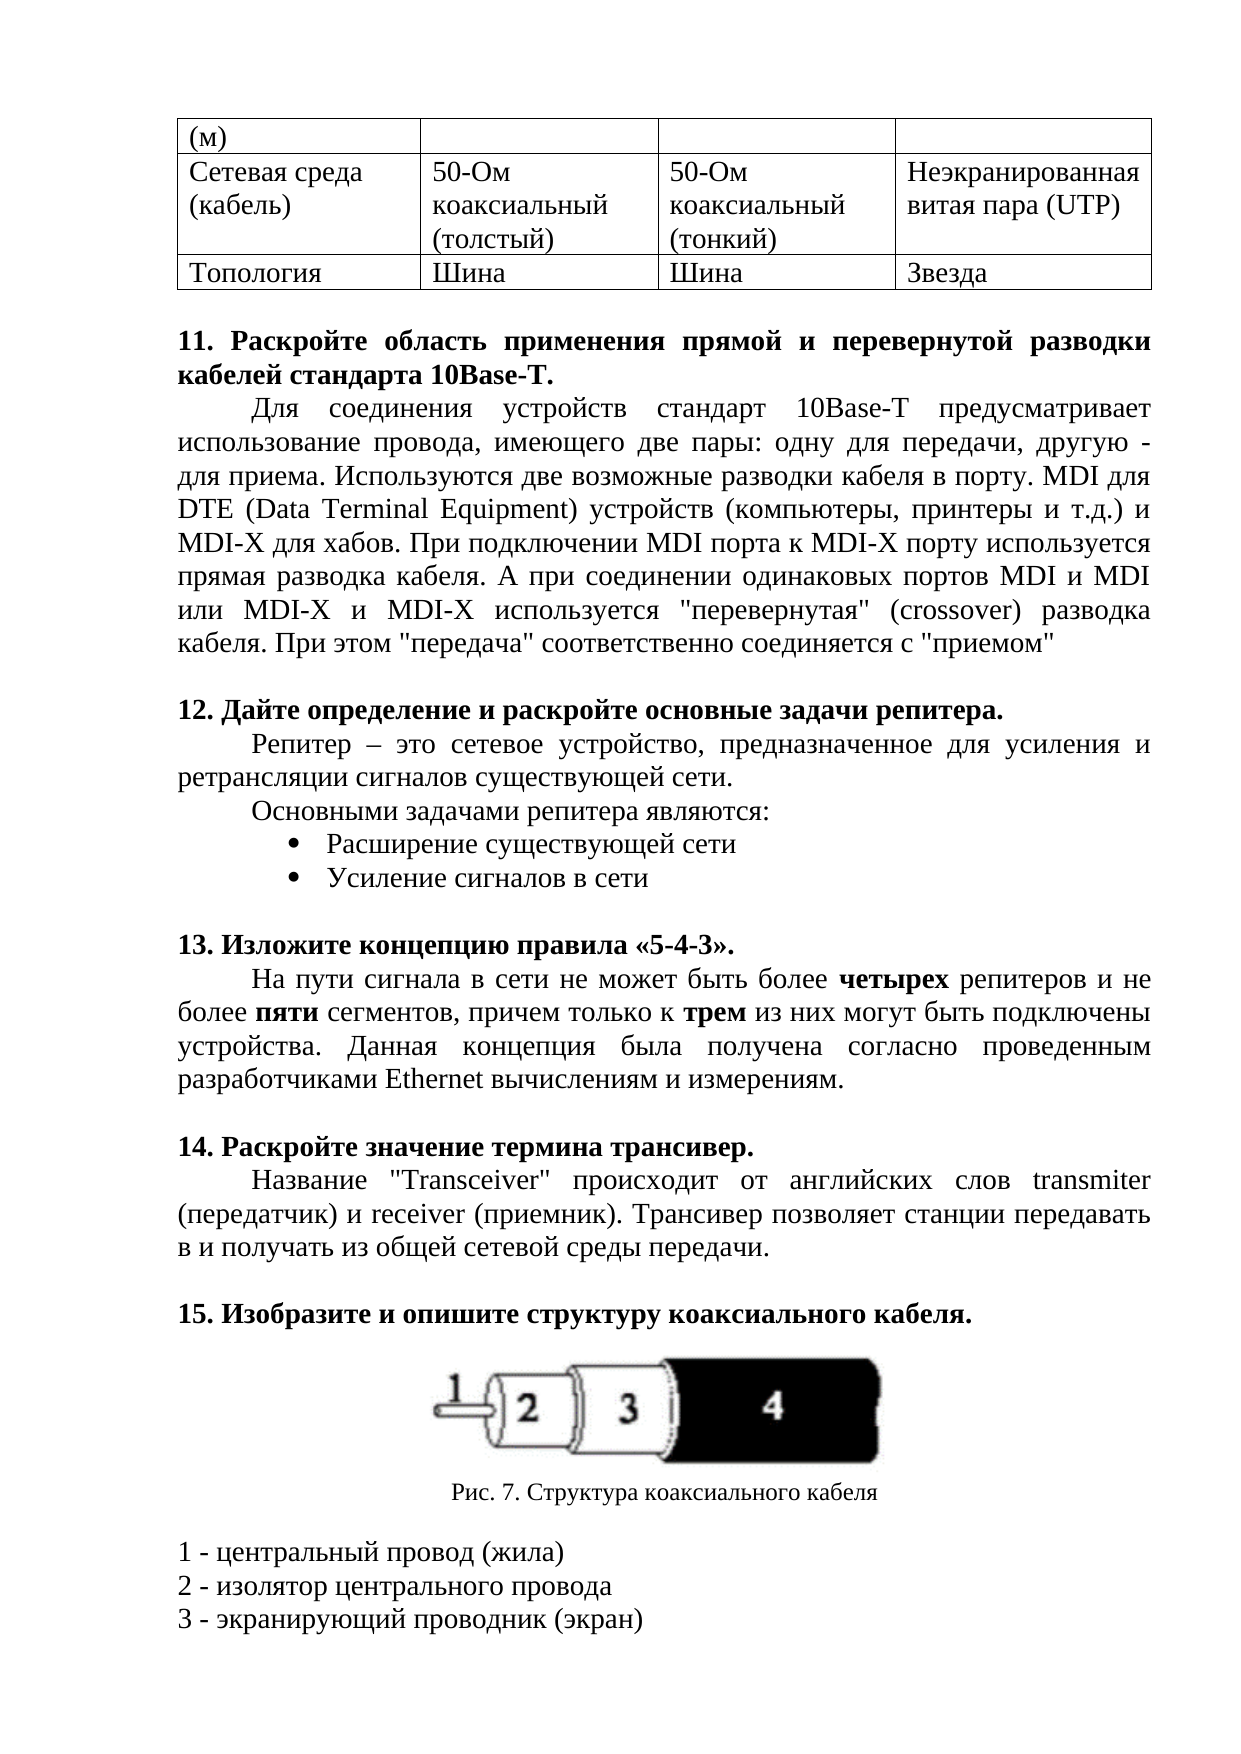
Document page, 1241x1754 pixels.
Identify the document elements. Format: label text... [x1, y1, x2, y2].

table_cell Шина [659, 255, 895, 289]
table_cell 50-Ом коаксиальный (толстый) [421, 154, 658, 254]
table_cell (м) [178, 119, 420, 153]
text 2 - изолятор центрального провода [177, 1568, 1152, 1601]
text Название "Transceiver" происходит от английских слов transmiter (передатчик) и receiver (приемник). Трансивер позволяет станции передавать в и получать из общей сетевой среды передачи. [177, 1162, 1152, 1263]
list Расширение существующей сети [288, 827, 1152, 860]
text На пути сигнала в сети не может быть более четырех репитеров и не более пяти сегментов, причем только к трем из них могут быть подключены устройства. Данная концепция была получена согласно проведенным разработчиками Ethernet вычислениям и измерениям. [177, 961, 1152, 1095]
picture [396, 1330, 933, 1477]
text 13. Изложите концепцию правила «5-4-3». [177, 927, 1152, 961]
text Для соединения устройств стандарт 10Base-T предусматривает использование провода, имеющего две пары: одну для передачи, другую - для приема. Используются две возможные разводки кабеля в порту. MDI для DTE (Data Terminal Equipment) устройств (компьютеры, принтеры и т.д.) и MDI-X для хабов. При подключении MDI порта к MDI-X порту используется прямая разводка кабеля. А при соединении одинаковых портов MDI и MDI или MDI-X и MDI-X используется "перевернутая" (crossover) разводка кабеля. При этом "передача" соответственно соединяется с "приемом" [177, 391, 1152, 659]
list Усиление сигналов в сети [288, 860, 1152, 894]
table_cell Топология [178, 255, 420, 289]
text Рис. 7. Структура коаксиального кабеля [177, 1477, 1152, 1506]
table_cell [896, 119, 1151, 153]
text Репитер – это сетевое устройство, предназначенное для усиления и ретрансляции сигналов существующей сети. [177, 726, 1152, 793]
table_cell [659, 119, 895, 153]
text 15. Изобразите и опишите структуру коаксиального кабеля. [177, 1296, 1152, 1330]
table_cell [421, 119, 658, 153]
table_cell Неэкранированная витая пара (UTP) [896, 154, 1151, 254]
text 1 - центральный провод (жила) [177, 1534, 1152, 1568]
text 14. Раскройте значение термина трансивер. [177, 1129, 1152, 1162]
text 11. Раскройте область применения прямой и перевернутой разводки кабелей стандарта 10Base-T. [177, 323, 1152, 391]
table_cell Шина [421, 255, 658, 289]
text Основными задачами репитера являются: [177, 793, 1152, 827]
text 12. Дайте определение и раскройте основные задачи репитера. [177, 692, 1152, 726]
table_cell 50-Ом коаксиальный (тонкий) [659, 154, 895, 254]
table_cell Сетевая среда (кабель) [178, 154, 420, 254]
text 3 - экранирующий проводник (экран) [177, 1601, 1152, 1635]
table_cell Звезда [896, 255, 1151, 289]
